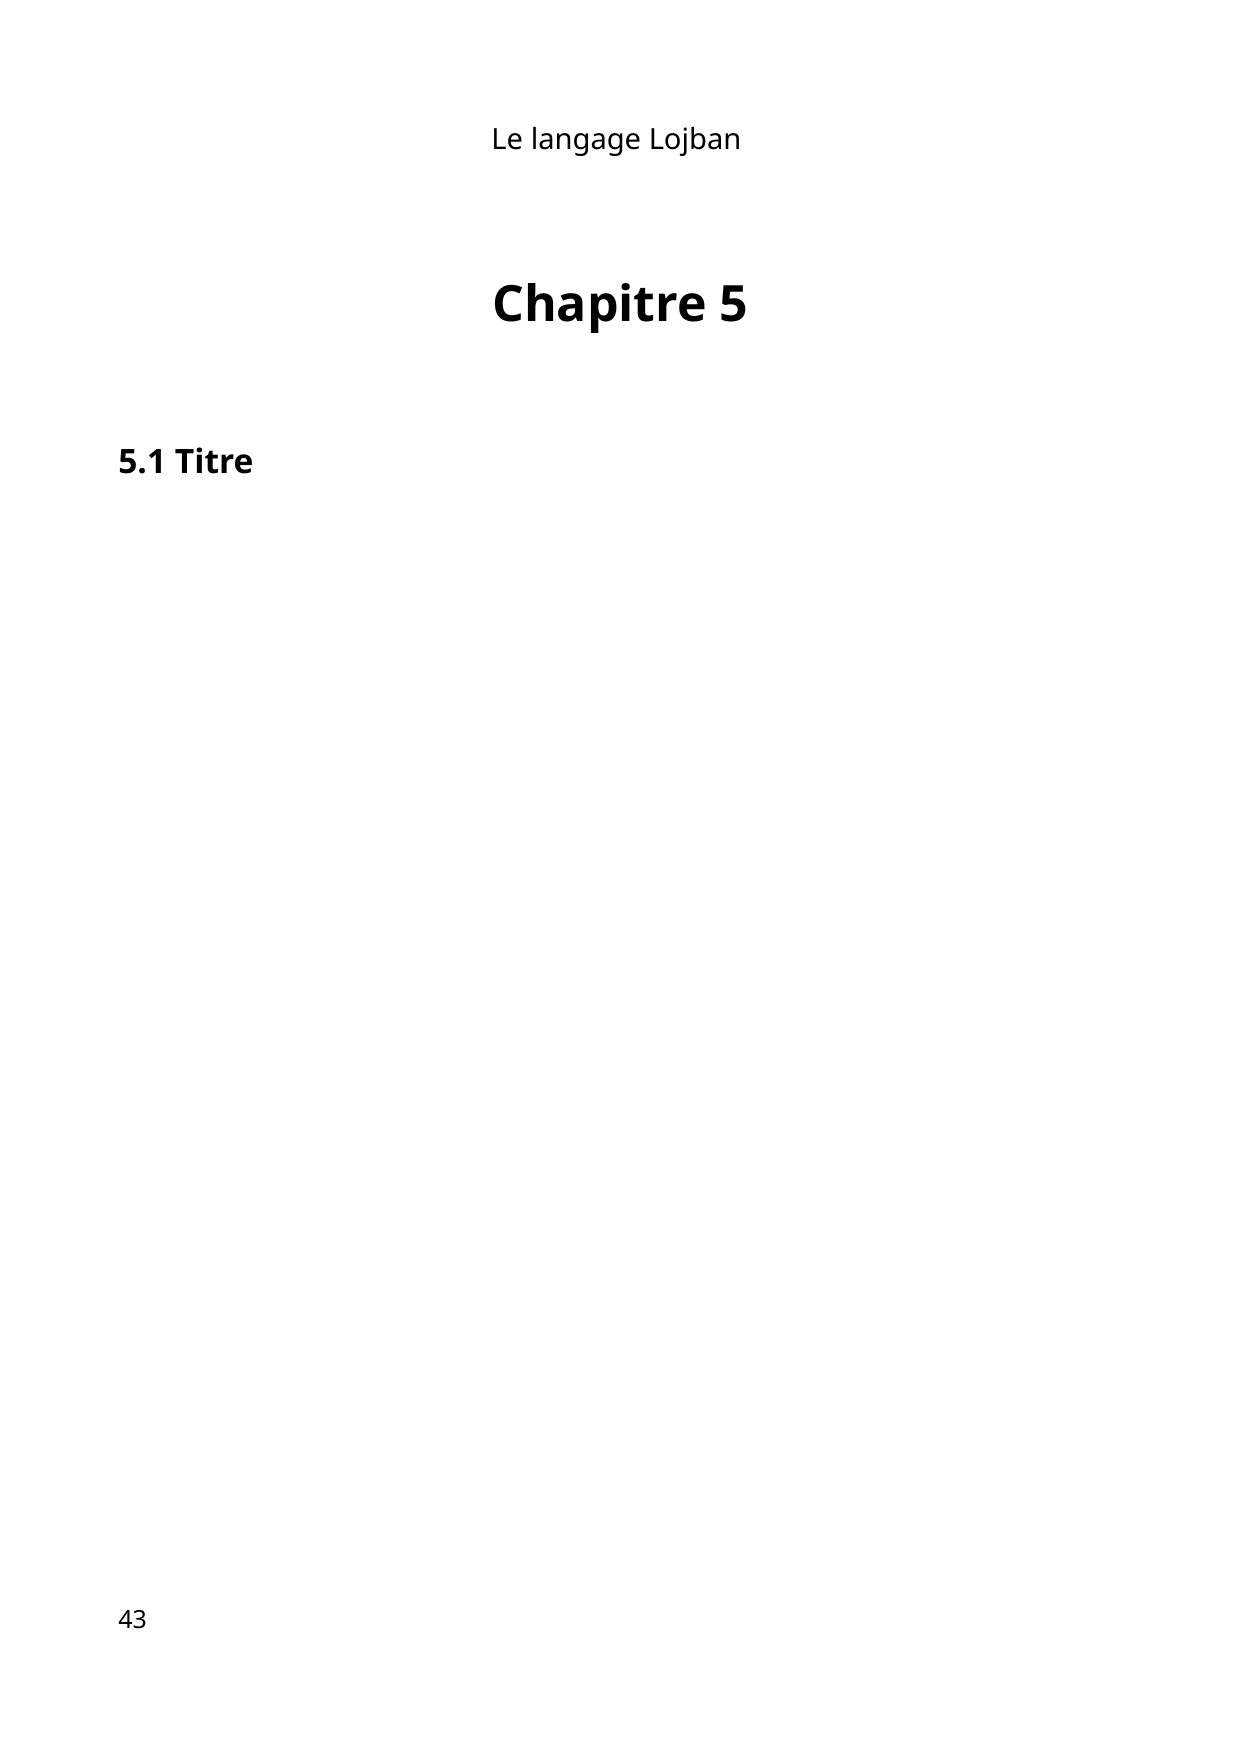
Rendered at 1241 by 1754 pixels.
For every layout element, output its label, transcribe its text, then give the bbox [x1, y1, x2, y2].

subtitle Chapitre 5 [118, 268, 1122, 404]
subtitle 5.1 Titre [118, 437, 1122, 483]
